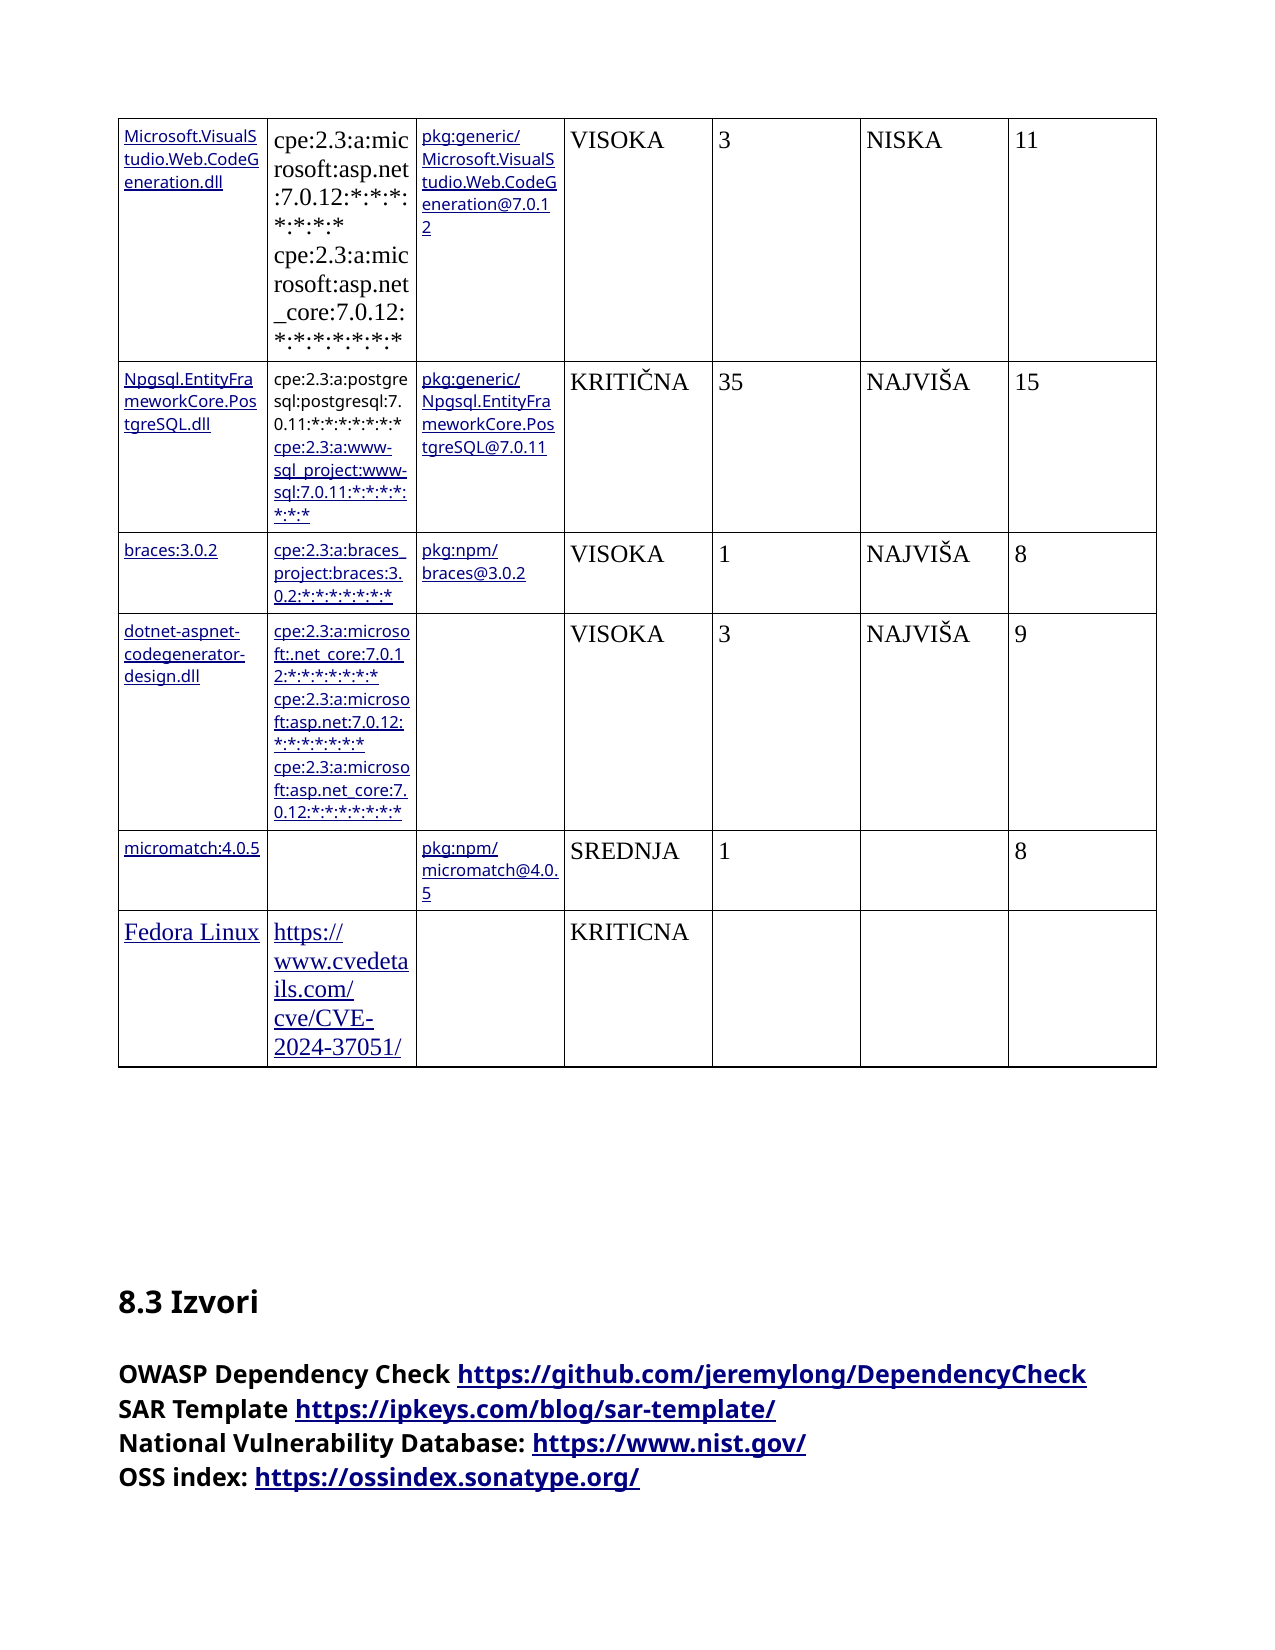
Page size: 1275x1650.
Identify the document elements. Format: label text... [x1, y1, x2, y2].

table_cell KRITIČNA [565, 362, 712, 532]
table_cell SREDNJA [565, 831, 712, 910]
table_cell Fedora Linux [119, 911, 267, 1066]
table_cell 15 [1009, 362, 1156, 532]
table_cell braces:3.0.2 [119, 533, 267, 613]
table_cell [861, 831, 1008, 910]
text OSS index: https://ossindex.sonatype.org/ [118, 1459, 1157, 1493]
table_cell cpe:2.3:a:postgresql:postgresql:7.0.11:*:*:*:*:*:*:* cpe:2.3:a:www-sql_project:www-sql:7.0.11:*:*:*:*:*:*:* [268, 362, 416, 532]
table_cell VISOKA [565, 614, 712, 829]
table_cell dotnet-aspnet-codegenerator-design.dll [119, 614, 267, 829]
table_cell 1 [713, 533, 860, 613]
table_cell Npgsql.EntityFrameworkCore.PostgreSQL.dll [119, 362, 267, 532]
table_cell [417, 911, 564, 1066]
text 8.3 Izvori [118, 1281, 1157, 1323]
table_cell VISOKA [565, 119, 712, 361]
text OWASP Dependency Check https://github.com/jeremylong/DependencyCheck [118, 1357, 1157, 1391]
table_cell pkg:generic/Microsoft.VisualStudio.Web.CodeGeneration@7.0.12 [417, 119, 564, 361]
text National Vulnerability Database: https://www.nist.gov/ [118, 1425, 1157, 1459]
text SAR Template https://ipkeys.com/blog/sar-template/ [118, 1391, 1157, 1425]
table_cell [417, 614, 564, 829]
table_cell [268, 831, 416, 910]
table_cell [861, 911, 1008, 1066]
table_cell cpe:2.3:a:microsoft:asp.net:7.0.12:*:*:*:*:*:*:* cpe:2.3:a:microsoft:asp.net_core:7.0.12:*:*:*:*:*:*:* [268, 119, 416, 361]
table_cell cpe:2.3:a:microsoft:.net_core:7.0.12:*:*:*:*:*:*:* cpe:2.3:a:microsoft:asp.net:7.0.12:*:*:*:*:*:*:* cpe:2.3:a:microsoft:asp.net_core:7.0.12:*:*:*:*:*:*:* [268, 614, 416, 829]
table_cell 8 [1009, 831, 1156, 910]
table_cell NISKA [861, 119, 1008, 361]
table_cell 11 [1009, 119, 1156, 361]
table_cell cpe:2.3:a:braces_project:braces:3.0.2:*:*:*:*:*:*:* [268, 533, 416, 613]
table_cell 1 [713, 831, 860, 910]
table_cell micromatch:4.0.5 [119, 831, 267, 910]
table_cell NAJVIŠA [861, 533, 1008, 613]
table_cell [1009, 911, 1156, 1066]
table_cell 3 [713, 614, 860, 829]
table_cell 3 [713, 119, 860, 361]
table_cell NAJVIŠA [861, 362, 1008, 532]
table_cell KRITICNA [565, 911, 712, 1066]
table_cell 35 [713, 362, 860, 532]
table_cell 9 [1009, 614, 1156, 829]
table_cell https://www.cvedetails.com/cve/CVE-2024-37051/ [268, 911, 416, 1066]
table_cell 8 [1009, 533, 1156, 613]
table_cell [713, 911, 860, 1066]
table_cell NAJVIŠA [861, 614, 1008, 829]
table_cell pkg:npm/braces@3.0.2 [417, 533, 564, 613]
table_cell Microsoft.VisualStudio.Web.CodeGeneration.dll [119, 119, 267, 361]
table_cell pkg:npm/micromatch@4.0.5 [417, 831, 564, 910]
table_cell VISOKA [565, 533, 712, 613]
table_cell pkg:generic/Npgsql.EntityFrameworkCore.PostgreSQL@7.0.11 [417, 362, 564, 532]
